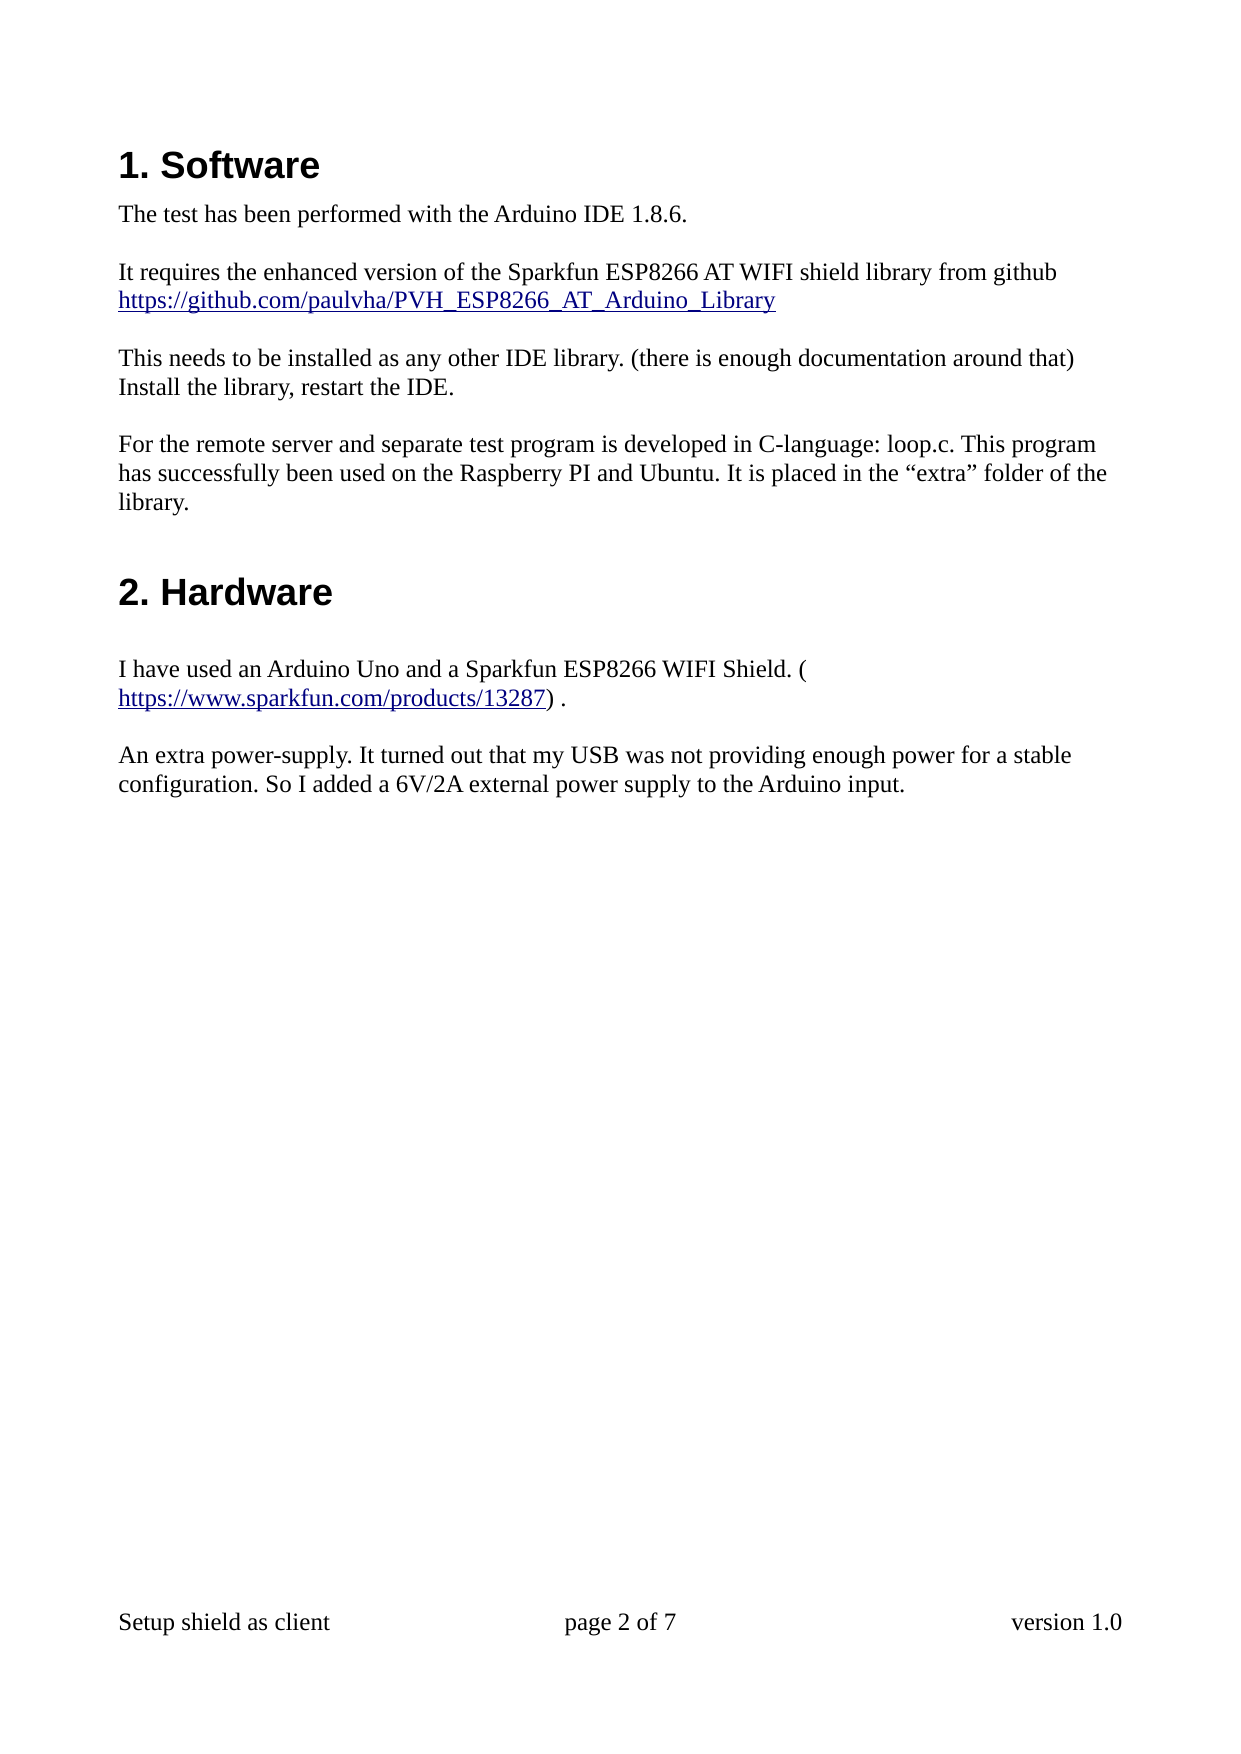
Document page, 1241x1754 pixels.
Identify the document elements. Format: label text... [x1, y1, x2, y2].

text An extra power-supply. It turned out that my USB was not providing enough power for a stable configuration. So I added a 6V/2A external power supply to the Arduino input. [118, 740, 1122, 798]
subtitle 2. Hardware [118, 569, 1122, 613]
subtitle 1. Software [118, 143, 1122, 187]
text For the remote server and separate test program is developed in C-language: loop.c. This program has successfully been used on the Raspberry PI and Ubuntu. It is placed in the “extra” folder of the library. [118, 429, 1122, 516]
text It requires the enhanced version of the Sparkfun ESP8266 AT WIFI shield library from github [118, 257, 1122, 286]
text I have used an Arduino Uno and a Sparkfun ESP8266 WIFI Shield. ( https://www.sparkfun.com/products/13287) . [118, 654, 1122, 712]
text https://github.com/paulvha/PVH_ESP8266_AT_Arduino_Library [118, 286, 1122, 314]
text The test has been performed with the Arduino IDE 1.8.6. [118, 199, 1122, 228]
text This needs to be installed as any other IDE library. (there is enough documentation around that) Install the library, restart the IDE. [118, 343, 1122, 401]
